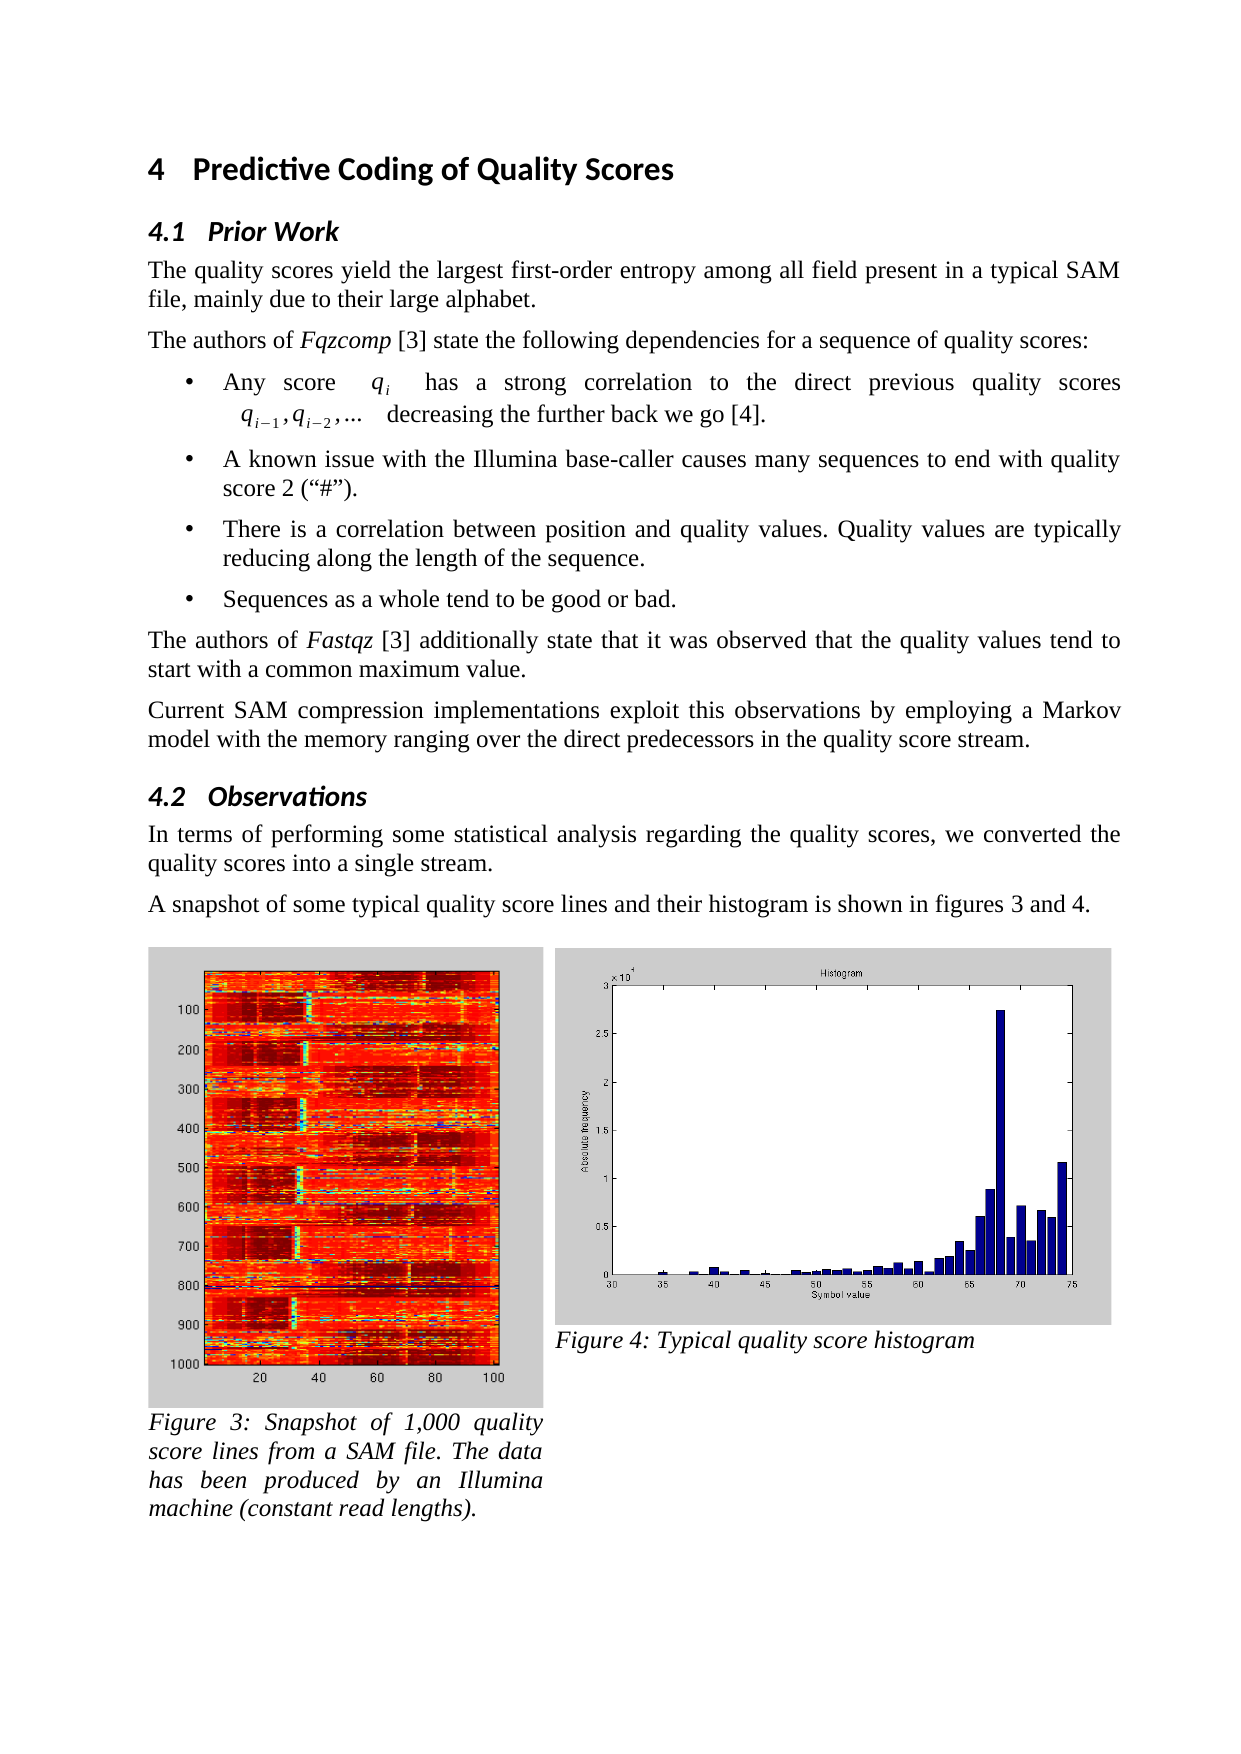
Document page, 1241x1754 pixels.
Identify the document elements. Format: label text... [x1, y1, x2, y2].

list There is a correlation between position and quality values. Quality values are typically reducing along the length of the sequence. [185, 514, 1122, 571]
subtitle Prior Work [148, 213, 1122, 249]
text Figure 4: Typical quality score histogram [555, 1325, 1112, 1353]
subtitle Observations [148, 778, 1122, 813]
text The quality scores yield the largest first-order entropy among all field present in a typical SAM file, mainly due to their large alphabet. [148, 255, 1122, 313]
text A snapshot of some typical quality score lines and their histogram is shown in figures 3 and 4. [148, 889, 1122, 918]
text Current SAM compression implementations exploit this observations by employing a Markov model with the memory ranging over the direct predecessors in the quality score stream. [148, 695, 1122, 753]
text Figure 3: Snapshot of 1,000 quality score lines from a SAM file. The data has been produced by an Illumina machine (constant read lengths). [148, 1408, 543, 1522]
text In terms of performing some statistical analysis regarding the quality scores, we converted the quality scores into a single stream. [148, 819, 1122, 877]
subtitle Predictive Coding of Quality Scores [148, 148, 1122, 188]
picture [555, 948, 1112, 1325]
list Sequences as a whole tend to be good or bad. [185, 584, 1122, 613]
list Any score has a strong correlation to the direct previous quality scores decreasing the further back we go [4]. [185, 367, 1122, 431]
list A known issue with the Illumina base-caller causes many sequences to end with quality score 2 (“#”). [185, 444, 1122, 501]
text The authors of Fastqz [3] additionally state that it was observed that the quality values tend to start with a common maximum value. [148, 625, 1122, 683]
picture [148, 947, 544, 1408]
text The authors of Fqzcomp [3] state the following dependencies for a sequence of quality scores: [148, 325, 1122, 354]
